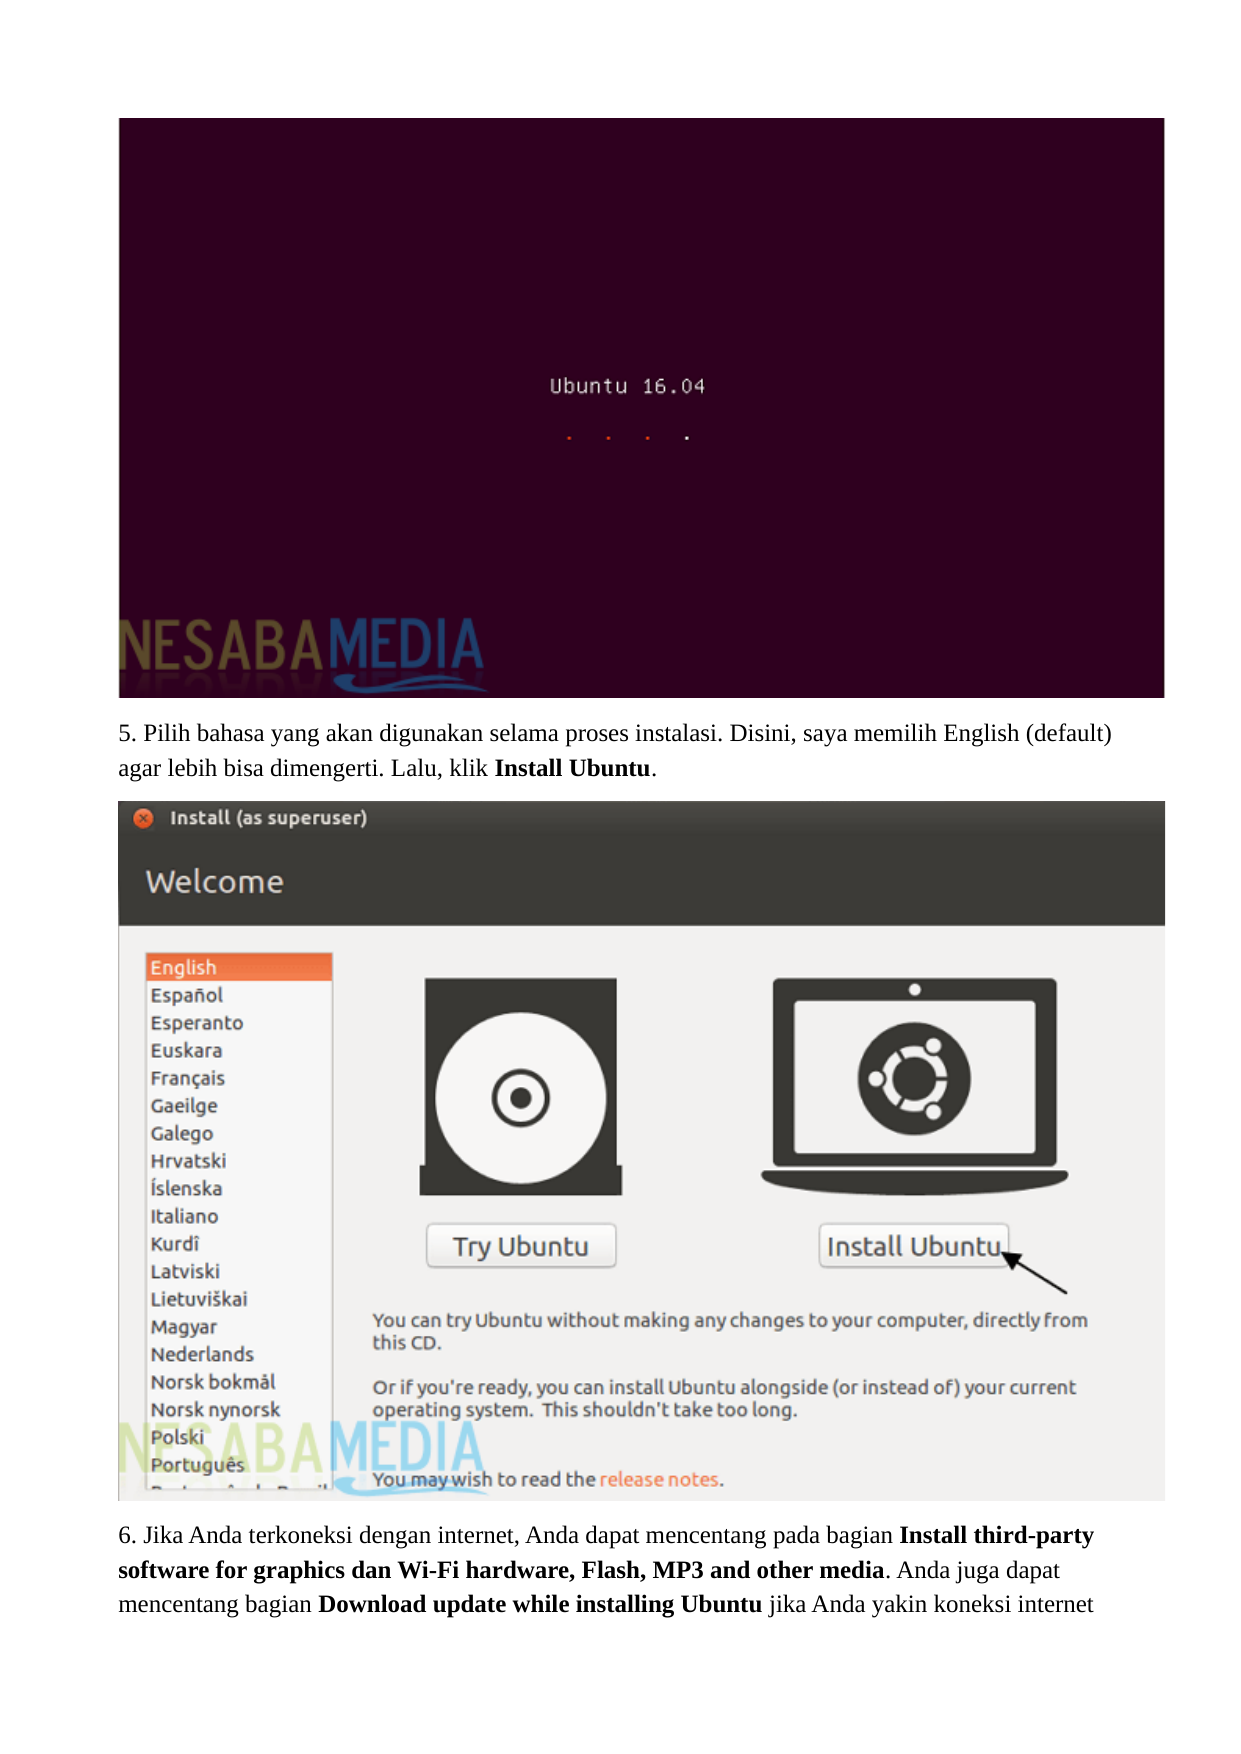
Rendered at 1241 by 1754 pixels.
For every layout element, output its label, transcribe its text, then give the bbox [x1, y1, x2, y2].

text 5. Pilih bahasa yang akan digunakan selama proses instalasi. Disini, saya memilih English (default) agar lebih bisa dimengerti. Lalu, klik Install Ubuntu. [118, 718, 1122, 781]
picture [118, 118, 1166, 698]
picture [118, 801, 1166, 1501]
text 6. Jika Anda terkoneksi dengan internet, Anda dapat mencentang pada bagian Install third-party software for graphics dan Wi-Fi hardware, Flash, MP3 and other media. Anda juga dapat mencentang bagian Download update while installing Ubuntu jika Anda yakin koneksi internet [118, 1520, 1122, 1618]
